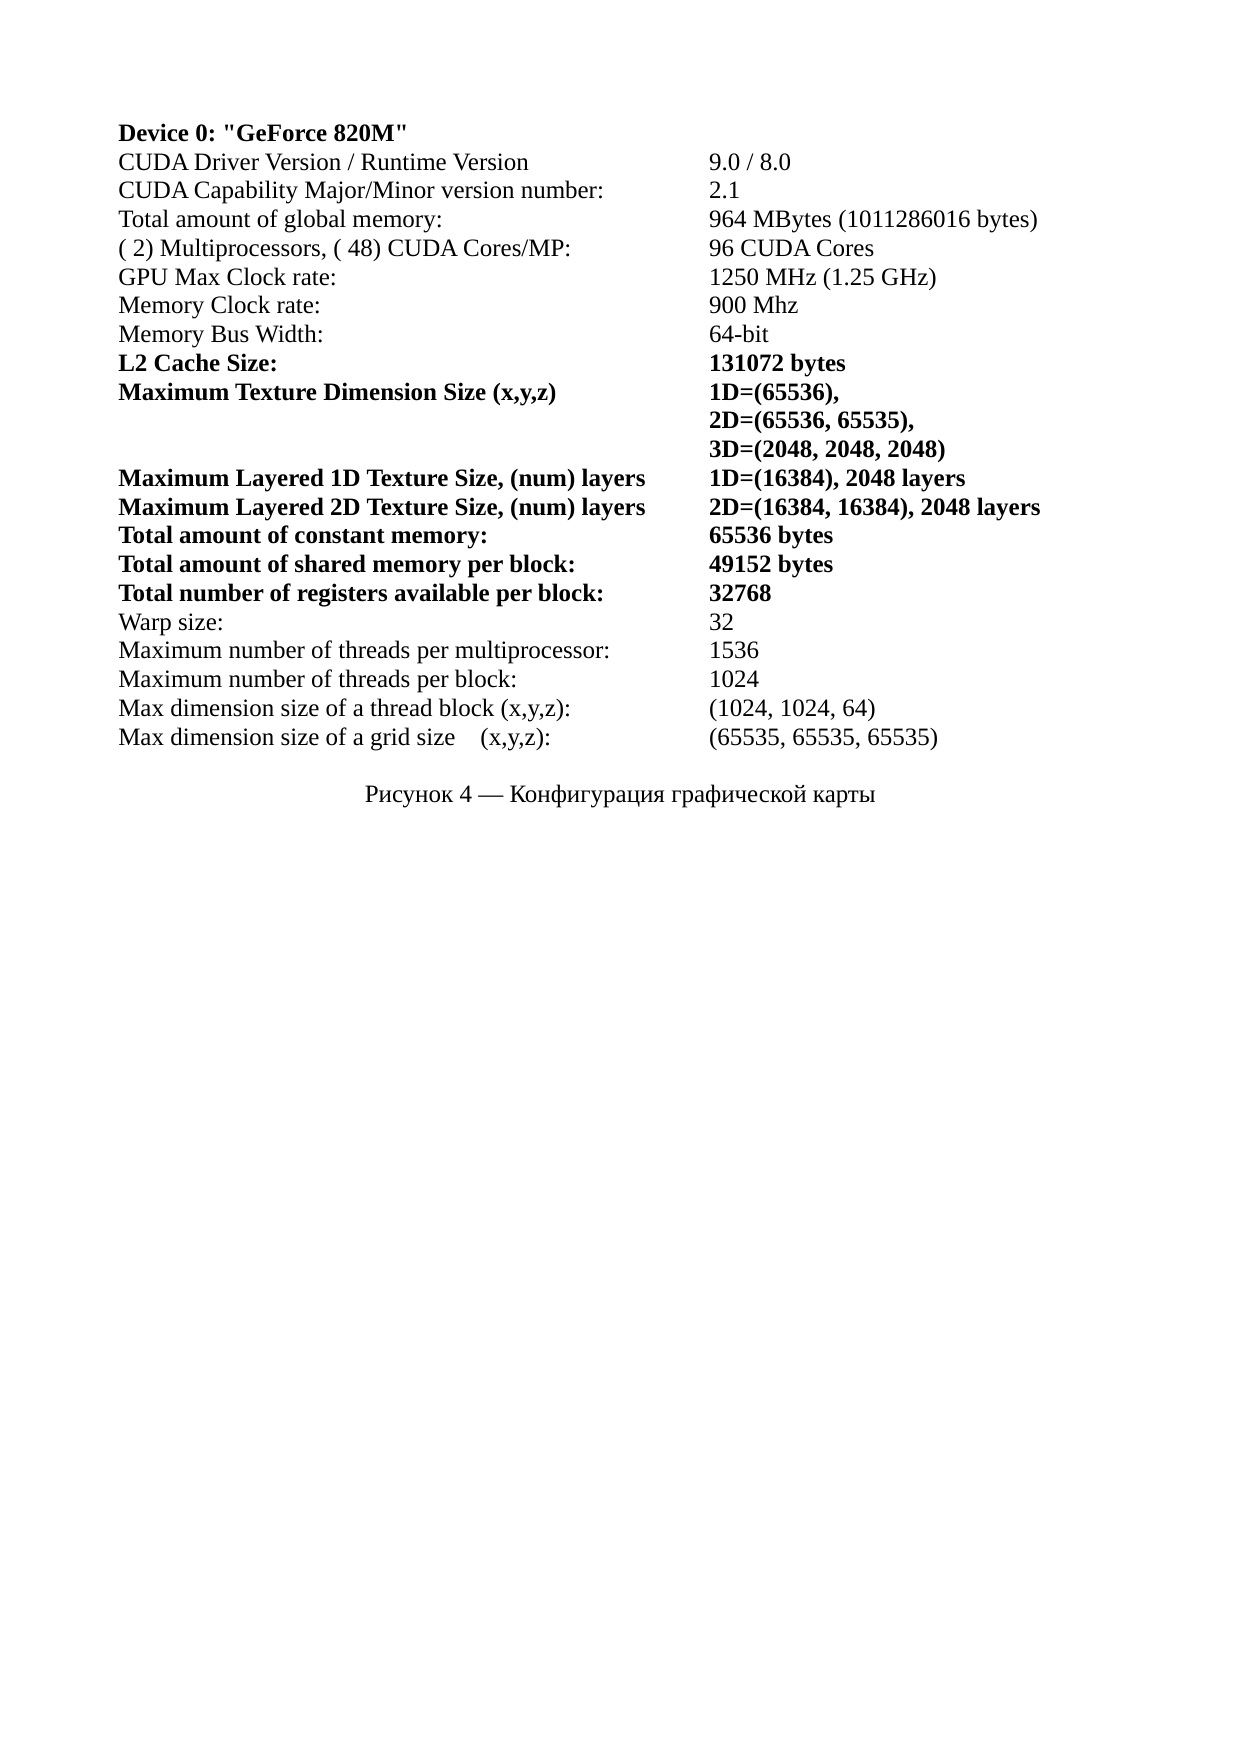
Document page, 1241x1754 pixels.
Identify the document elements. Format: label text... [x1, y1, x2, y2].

text Warp size: 32 [118, 607, 1122, 636]
text Maximum Texture Dimension Size (x,y,z) 1D=(65536), [118, 377, 1122, 406]
text ( 2) Multiprocessors, ( 48) CUDA Cores/MP: 96 CUDA Cores [118, 233, 1122, 262]
text Memory Bus Width: 64-bit [118, 319, 1122, 348]
text Max dimension size of a grid size (x,y,z): (65535, 65535, 65535) [118, 722, 1122, 751]
text Maximum number of threads per multiprocessor: 1536 [118, 636, 1122, 664]
text Рисунок 4 — Конфигурация графической карты [118, 779, 1122, 808]
text Total amount of shared memory per block: 49152 bytes [118, 549, 1122, 578]
text Device 0: "GeForce 820M" [118, 118, 1122, 147]
text Total number of registers available per block: 32768 [118, 578, 1122, 607]
text GPU Max Clock rate: 1250 MHz (1.25 GHz) [118, 262, 1122, 291]
text CUDA Capability Major/Minor version number: 2.1 [118, 176, 1122, 204]
text 2D=(65536, 65535), 3D=(2048, 2048, 2048) [118, 406, 1122, 463]
text Maximum number of threads per block: 1024 [118, 664, 1122, 693]
text L2 Cache Size: 131072 bytes [118, 348, 1122, 377]
text Total amount of constant memory: 65536 bytes [118, 521, 1122, 549]
text Maximum Layered 1D Texture Size, (num) layers 1D=(16384), 2048 layers [118, 463, 1122, 492]
text Memory Clock rate: 900 Mhz [118, 291, 1122, 319]
text CUDA Driver Version / Runtime Version 9.0 / 8.0 [118, 147, 1122, 176]
text Total amount of global memory: 964 MBytes (1011286016 bytes) [118, 204, 1122, 233]
text Maximum Layered 2D Texture Size, (num) layers 2D=(16384, 16384), 2048 layers [118, 492, 1122, 521]
text Max dimension size of a thread block (x,y,z): (1024, 1024, 64) [118, 693, 1122, 722]
